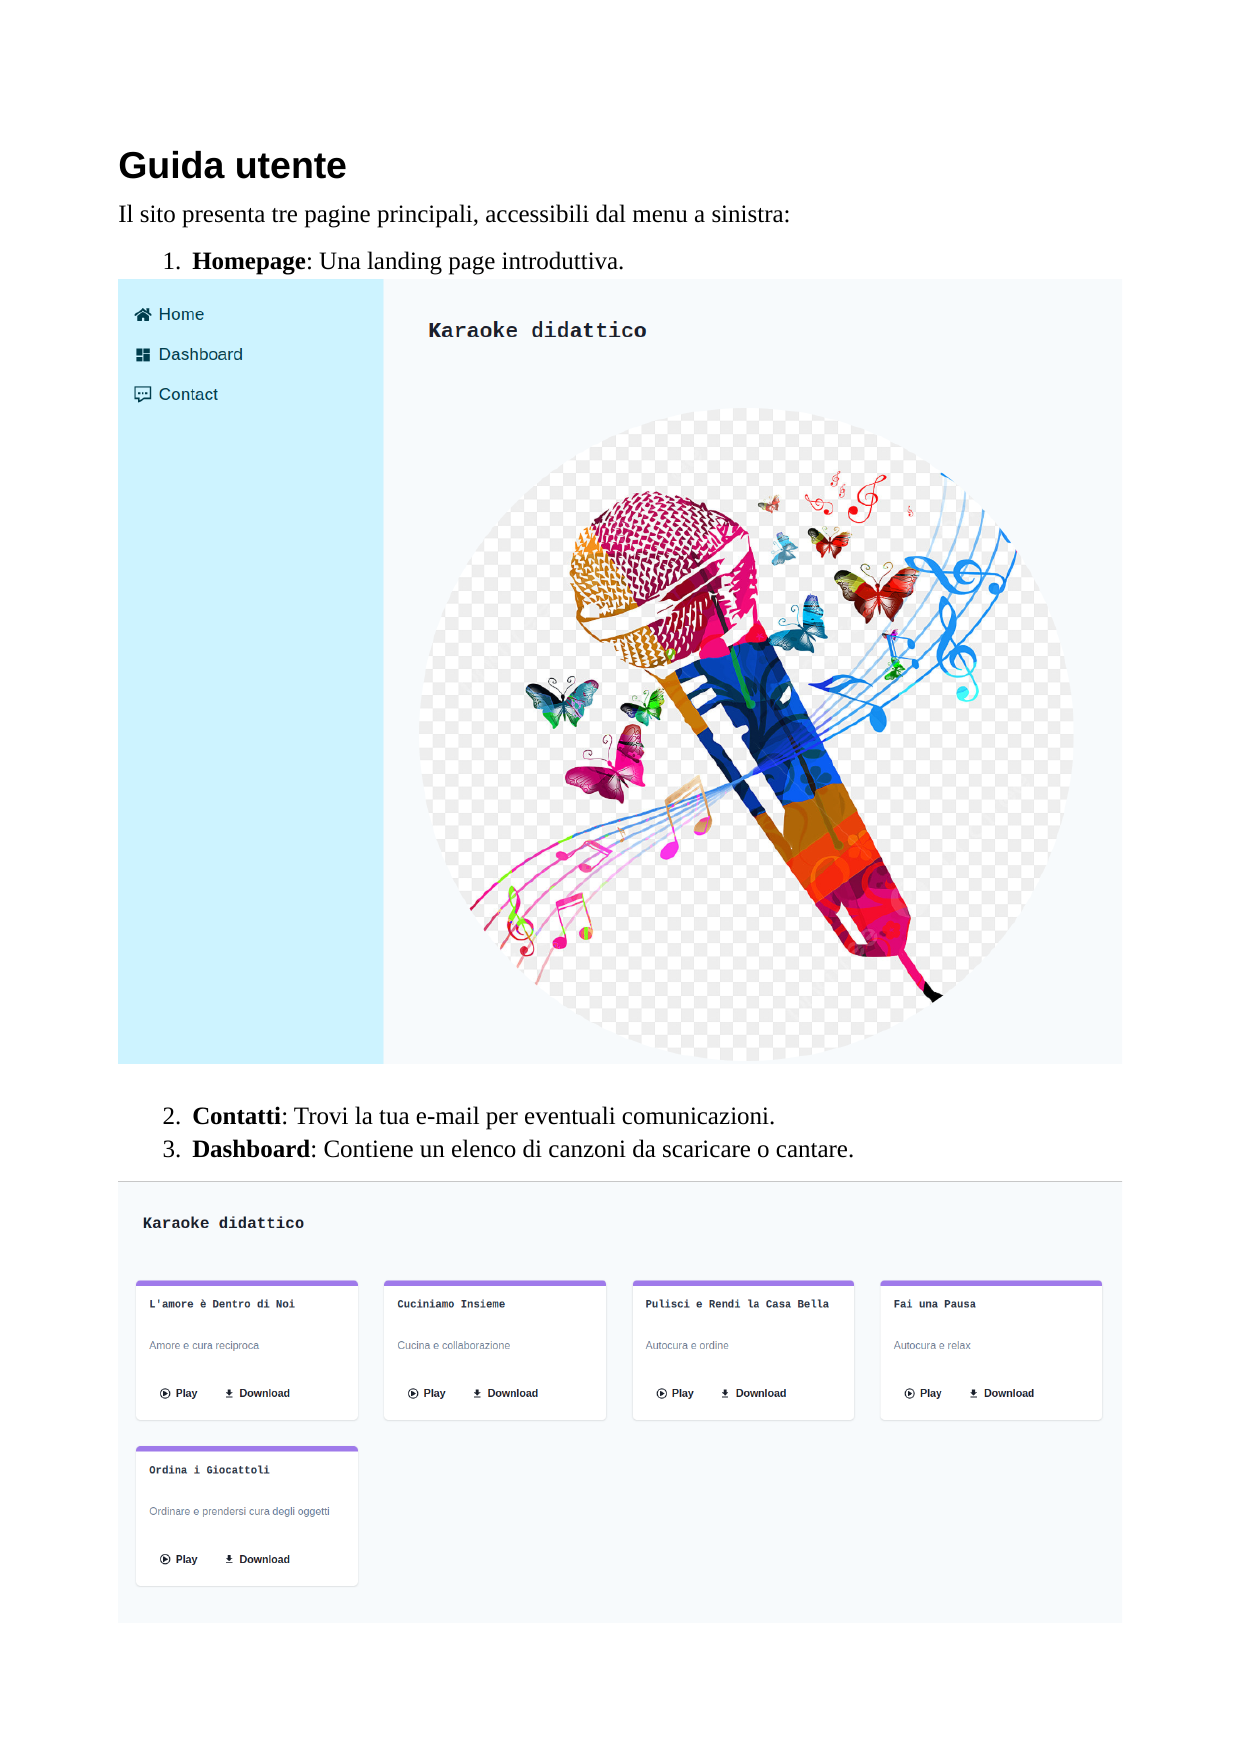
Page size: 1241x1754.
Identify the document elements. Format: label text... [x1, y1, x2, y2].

list Homepage: Una landing page introduttiva. [162, 246, 1122, 275]
picture [118, 1181, 1123, 1623]
list Contatti: Trovi la tua e-mail per eventuali comunicazioni. [162, 1101, 1122, 1130]
text Il sito presenta tre pagine principali, accessibili dal menu a sinistra: [118, 199, 1122, 227]
list Dashboard: Contiene un elenco di canzoni da scaricare o cantare. [162, 1134, 1122, 1163]
picture [118, 279, 1123, 1064]
subtitle Guida utente [118, 143, 1122, 186]
